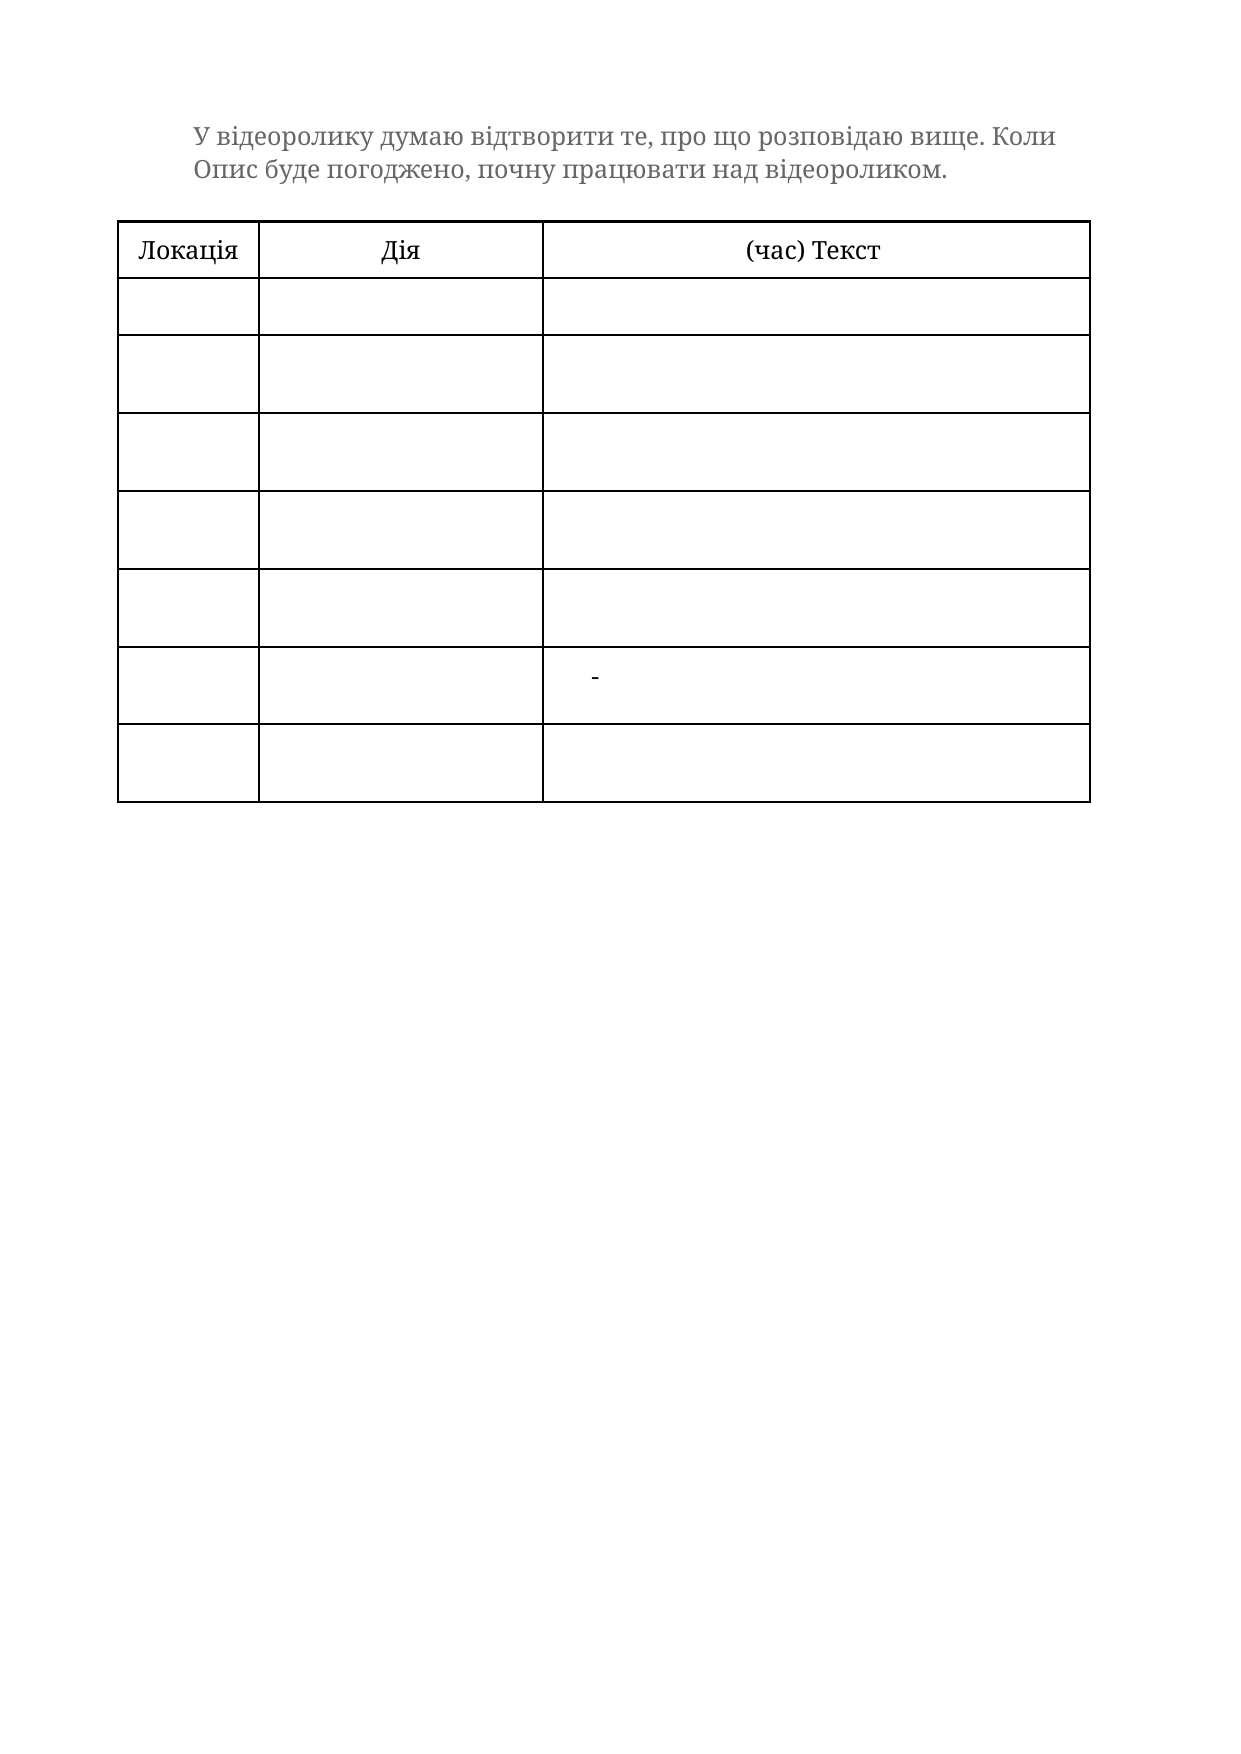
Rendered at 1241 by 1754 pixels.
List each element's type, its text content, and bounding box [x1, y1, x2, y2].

table_cell [260, 570, 542, 646]
text У відеоролику думаю відтворити те, про що розповідаю вище. Коли Опис буде погоджено, почну працювати над відеороликом. [193, 118, 1122, 186]
table_cell [544, 414, 1089, 490]
table_cell [544, 279, 1089, 334]
table_cell [260, 414, 542, 490]
table_cell [119, 648, 258, 723]
table_header Локація [119, 223, 258, 277]
table_cell [260, 336, 542, 412]
table_cell [544, 492, 1089, 568]
table_cell [119, 336, 258, 412]
table_cell [544, 570, 1089, 646]
table_cell [260, 279, 542, 334]
table_cell [119, 414, 258, 490]
table_cell [544, 336, 1089, 412]
table_cell [260, 648, 542, 723]
table_cell [119, 725, 258, 801]
table_header (час) Текст [544, 223, 1089, 277]
table_cell [544, 725, 1089, 801]
table_cell [260, 725, 542, 801]
table_cell [119, 492, 258, 568]
table_cell [119, 279, 258, 334]
table_cell [119, 570, 258, 646]
table_header Дія [260, 223, 542, 277]
table_cell [260, 492, 542, 568]
table_cell [544, 648, 1089, 723]
